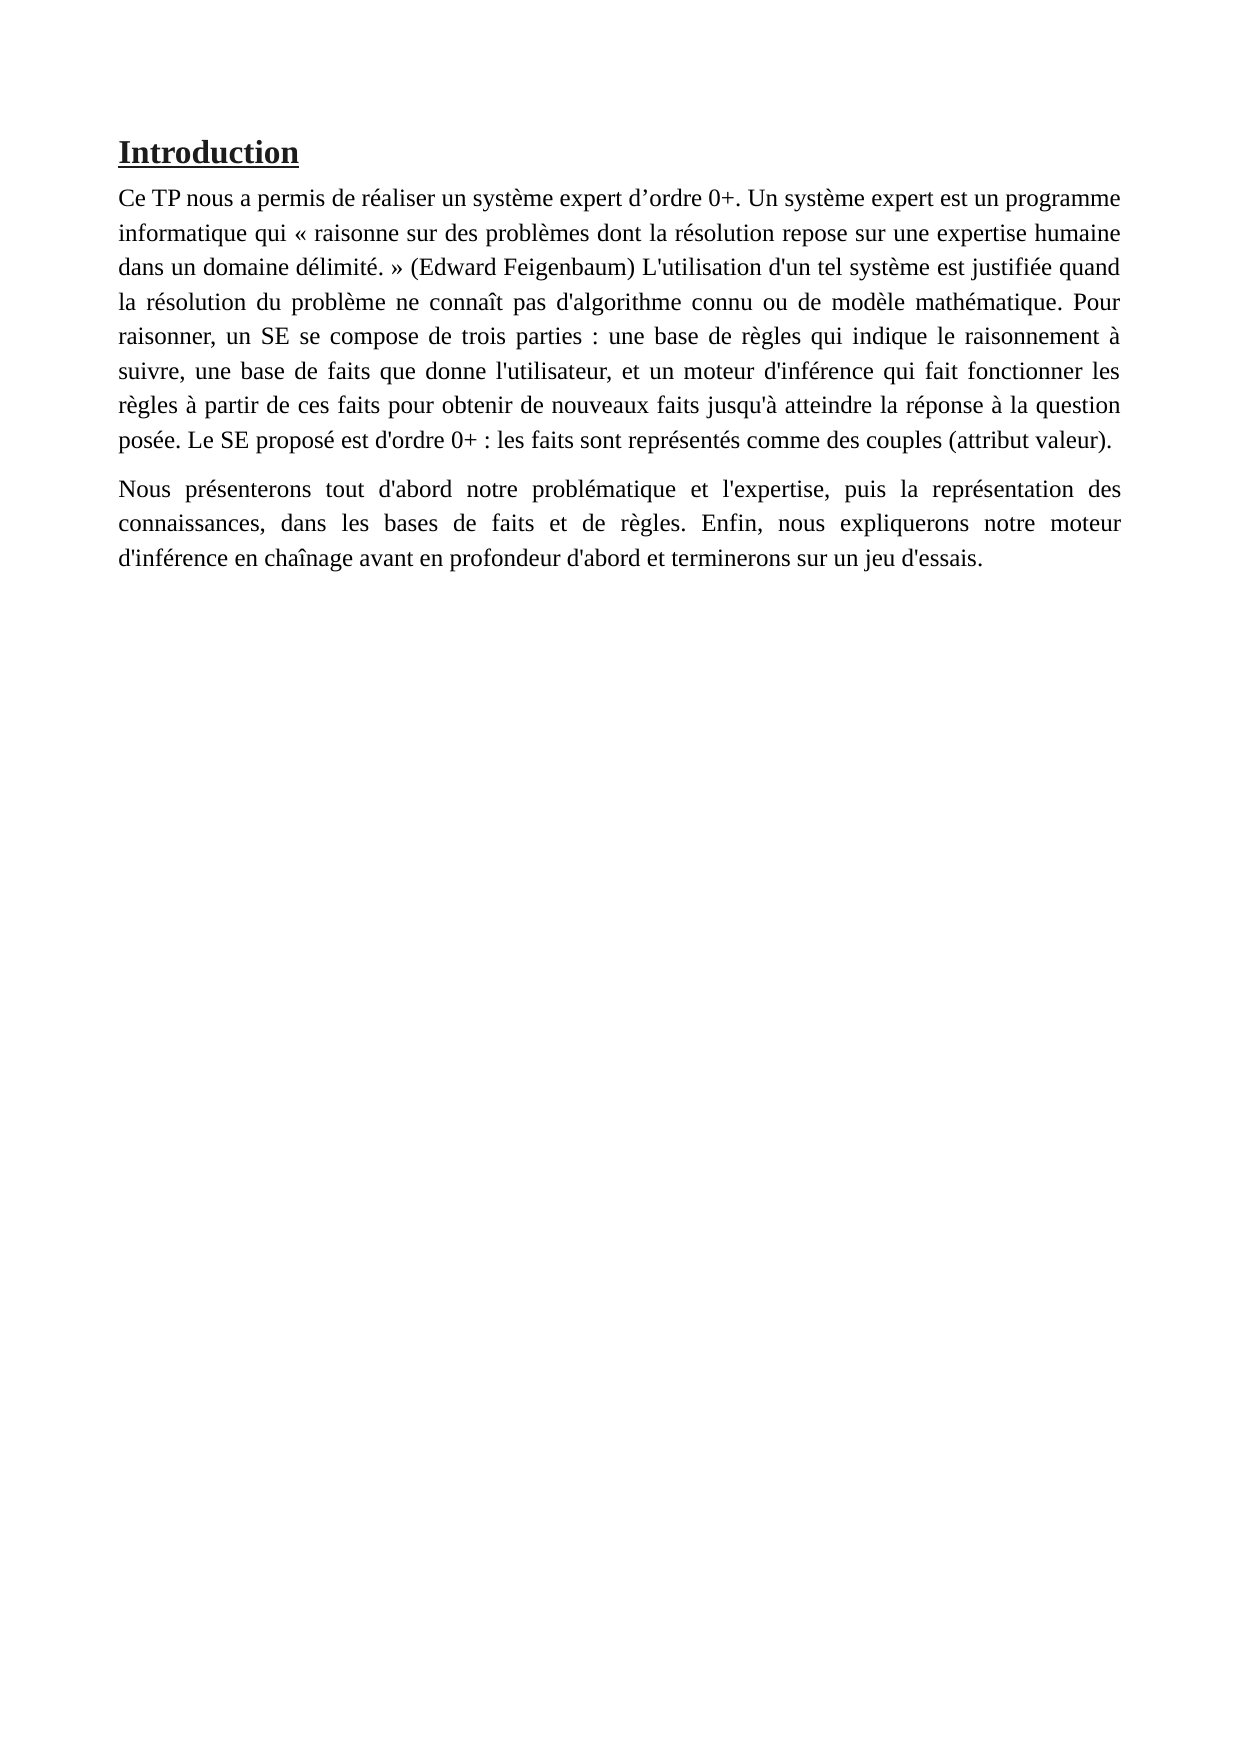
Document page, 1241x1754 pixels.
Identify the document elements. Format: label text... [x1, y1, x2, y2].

subtitle Introduction [118, 133, 1122, 171]
text Nous présenterons tout d'abord notre problématique et l'expertise, puis la représentation des connaissances, dans les bases de faits et de règles. Enfin, nous expliquerons notre moteur d'inférence en chaînage avant en profondeur d'abord et terminerons sur un jeu d'essais. [118, 474, 1122, 572]
text Ce TP nous a permis de réaliser un système expert d’ordre 0+. Un système expert est un programme informatique qui « raisonne sur des problèmes dont la résolution repose sur une expertise humaine dans un domaine délimité. » (Edward Feigenbaum) L'utilisation d'un tel système est justifiée quand la résolution du problème ne connaît pas d'algorithme connu ou de modèle mathématique. Pour raisonner, un SE se compose de trois parties : une base de règles qui indique le raisonnement à suivre, une base de faits que donne l'utilisateur, et un moteur d'inférence qui fait fonctionner les règles à partir de ces faits pour obtenir de nouveaux faits jusqu'à atteindre la réponse à la question posée. Le SE proposé est d'ordre 0+ : les faits sont représentés comme des couples (attribut valeur). [118, 183, 1122, 454]
